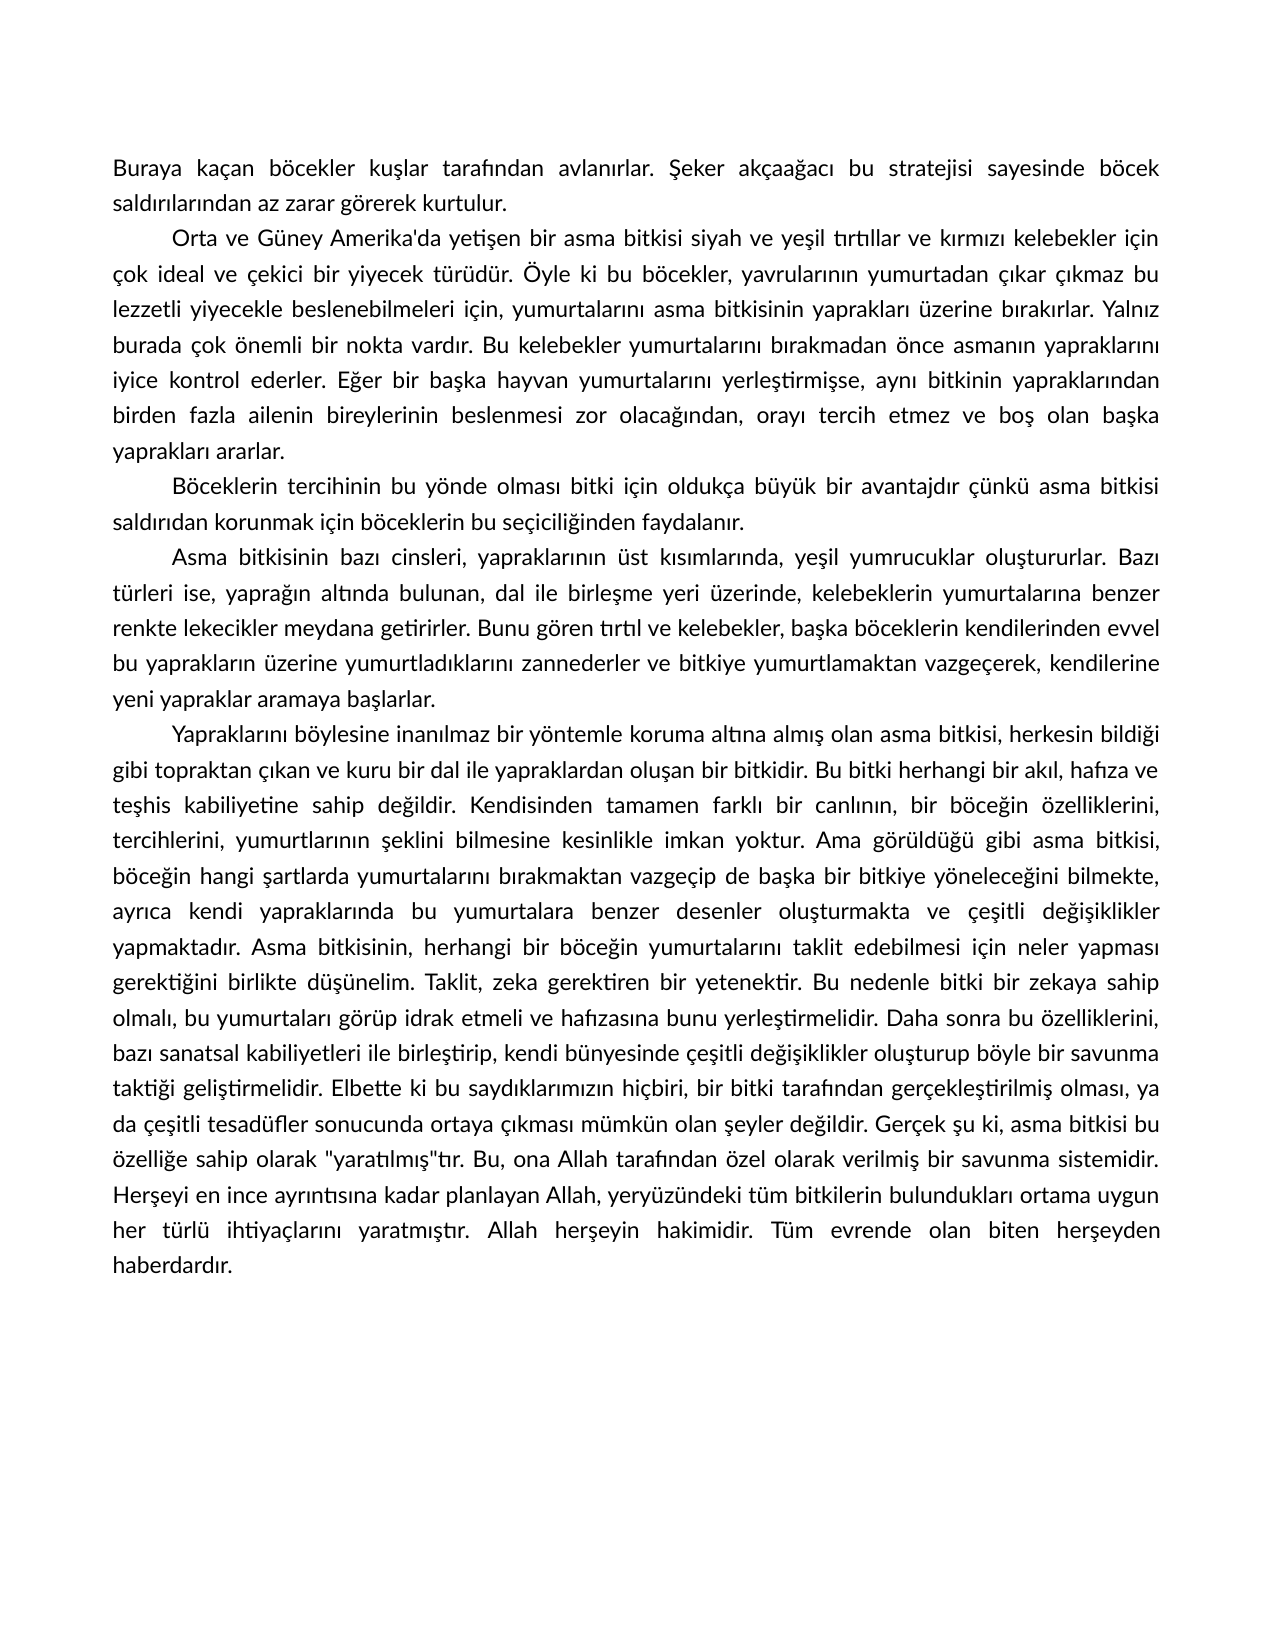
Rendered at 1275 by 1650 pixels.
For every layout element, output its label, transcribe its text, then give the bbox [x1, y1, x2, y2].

text Yapraklarını böylesine inanılmaz bir yöntemle koruma altına almış olan asma bitkisi, herkesin bildiği gibi topraktan çıkan ve kuru bir dal ile yapraklardan oluşan bir bitkidir. Bu bitki herhangi bir akıl, hafıza ve teşhis kabiliyetine sahip değildir. Kendisinden tamamen farklı bir canlının, bir böceğin özelliklerini, tercihlerini, yumurtlarının şeklini bilmesine kesinlikle imkan yoktur. Ama görüldüğü gibi asma bitkisi, böceğin hangi şartlarda yumurtalarını bırakmaktan vazgeçip de başka bir bitkiye yöneleceğini bilmekte, ayrıca kendi yapraklarında bu yumurtalara benzer desenler oluşturmakta ve çeşitli değişiklikler yapmaktadır. Asma bitkisinin, herhangi bir böceğin yumurtalarını taklit edebilmesi için neler yapması gerektiğini birlikte düşünelim. Taklit, zeka gerektiren bir yetenektir. Bu nedenle bitki bir zekaya sahip olmalı, bu yumurtaları görüp idrak etmeli ve hafızasına bunu yerleştirmelidir. Daha sonra bu özelliklerini, bazı sanatsal kabiliyetleri ile birleştirip, kendi bünyesinde çeşitli değişiklikler oluşturup böyle bir savunma taktiği geliştirmelidir. Elbette ki bu saydıklarımızın hiçbiri, bir bitki tarafından gerçekleştirilmiş olması, ya da çeşitli tesadüfler sonucunda ortaya çıkması mümkün olan şeyler değildir. Gerçek şu ki, asma bitkisi bu özelliğe sahip olarak "yaratılmış"tır. Bu, ona Allah tarafından özel olarak verilmiş bir savunma sistemidir. Herşeyi en ince ayrıntısına kadar planlayan Allah, yeryüzündeki tüm bitkilerin bulundukları ortama uygun her türlü ihtiyaçlarını yaratmıştır. Allah herşeyin hakimidir. Tüm evrende olan biten herşeyden haberdardır. [112, 714, 1161, 1281]
text Orta ve Güney Amerika'da yetişen bir asma bitkisi siyah ve yeşil tırtıllar ve kırmızı kelebekler için çok ideal ve çekici bir yiyecek türüdür. Öyle ki bu böcekler, yavrularının yumurtadan çıkar çıkmaz bu lezzetli yiyecekle beslenebilmeleri için, yumurtalarını asma bitkisinin yaprakları üzerine bırakırlar. Yalnız burada çok önemli bir nokta vardır. Bu kelebekler yumurtalarını bırakmadan önce asmanın yapraklarını iyice kontrol ederler. Eğer bir başka hayvan yumurtalarını yerleştirmişse, aynı bitkinin yapraklarından birden fazla ailenin bireylerinin beslenmesi zor olacağından, orayı tercih etmez ve boş olan başka yaprakları ararlar. [112, 218, 1161, 466]
text Buraya kaçan böcekler kuşlar tarafından avlanırlar. Şeker akçaağacı bu stratejisi sayesinde böcek saldırılarından az zarar görerek kurtulur. [112, 148, 1161, 218]
text Asma bitkisinin bazı cinsleri, yapraklarının üst kısımlarında, yeşil yumrucuklar oluştururlar. Bazı türleri ise, yaprağın altında bulunan, dal ile birleşme yeri üzerinde, kelebeklerin yumurtalarına benzer renkte lekecikler meydana getirirler. Bunu gören tırtıl ve kelebekler, başka böceklerin kendilerinden evvel bu yaprakların üzerine yumurtladıklarını zannederler ve bitkiye yumurtlamaktan vazgeçerek, kendilerine yeni yapraklar aramaya başlarlar. [112, 537, 1161, 714]
text Böceklerin tercihinin bu yönde olması bitki için oldukça büyük bir avantajdır çünkü asma bitkisi saldırıdan korunmak için böceklerin bu seçiciliğinden faydalanır. [112, 466, 1161, 537]
